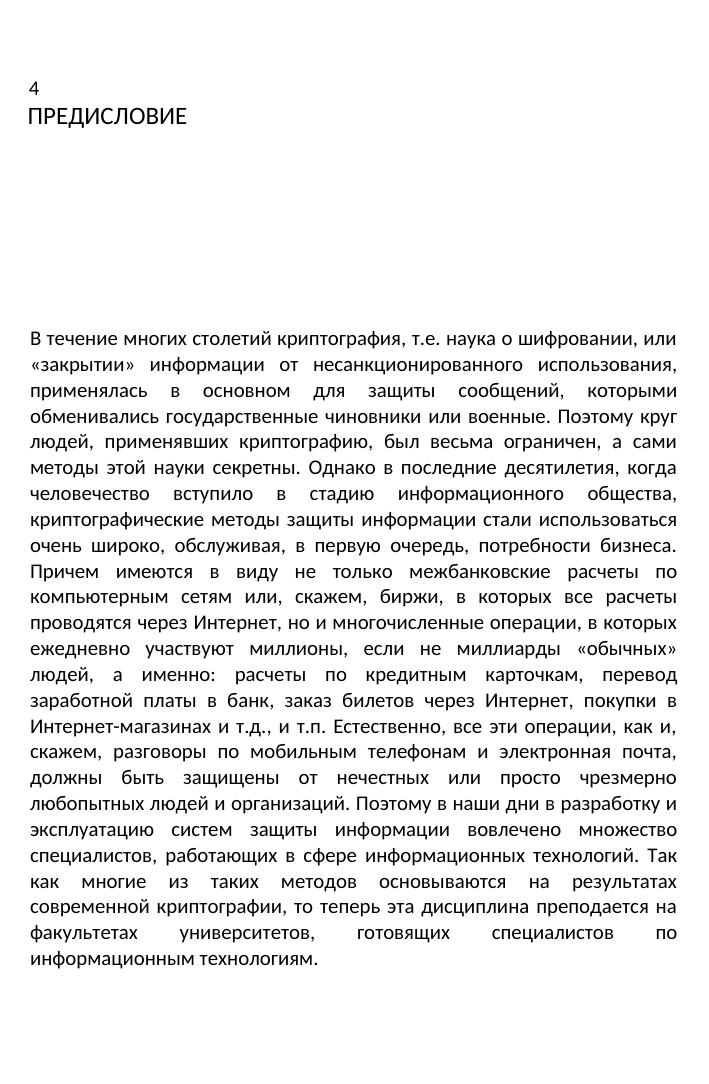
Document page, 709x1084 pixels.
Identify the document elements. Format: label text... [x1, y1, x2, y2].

text ПРЕДИСЛОВИЕ [27, 100, 678, 131]
text В течение многих столетий криптография, т.е. наука о шифровании, или «закрытии» информации от несанкционированного использования, применялась в основном для защиты сообщений, которыми обменивались государственные чиновники или военные. Поэтому круг людей, применявших криптографию, был весьма ограничен, а сами методы этой науки секретны. Однако в последние десятилетия, когда человечество вступило в стадию информационного общества, криптографические методы защиты информации стали использоваться очень широко, обслуживая, в первую очередь, потребности бизнеса. Причем имеются в виду не только межбанковские расчеты по компьютерным сетям или, скажем, биржи, в которых все расчеты проводятся через Интернет, но и многочисленные операции, в которых ежедневно участвуют миллионы, если не миллиарды «обычных» людей, а именно: расчеты по кредитным карточкам, перевод заработной платы в банк, заказ билетов через Интернет, покупки в Интернет-магазинах и т.д., и т.п. Естественно, все эти операции, как и, скажем, разговоры по мобильным телефонам и электронная почта, должны быть защищены от нечестных или просто чрезмерно любопытных людей и организаций. Поэтому в наши дни в разработку и эксплуатацию систем защиты информации вовлечено множество специалистов, работающих в сфере информационных технологий. Так как многие из таких методов основываются на результатах современной криптографии, то теперь эта дисциплина преподается на факультетах университетов, готовящих специалистов по информационным технологиям. [30, 325, 678, 971]
